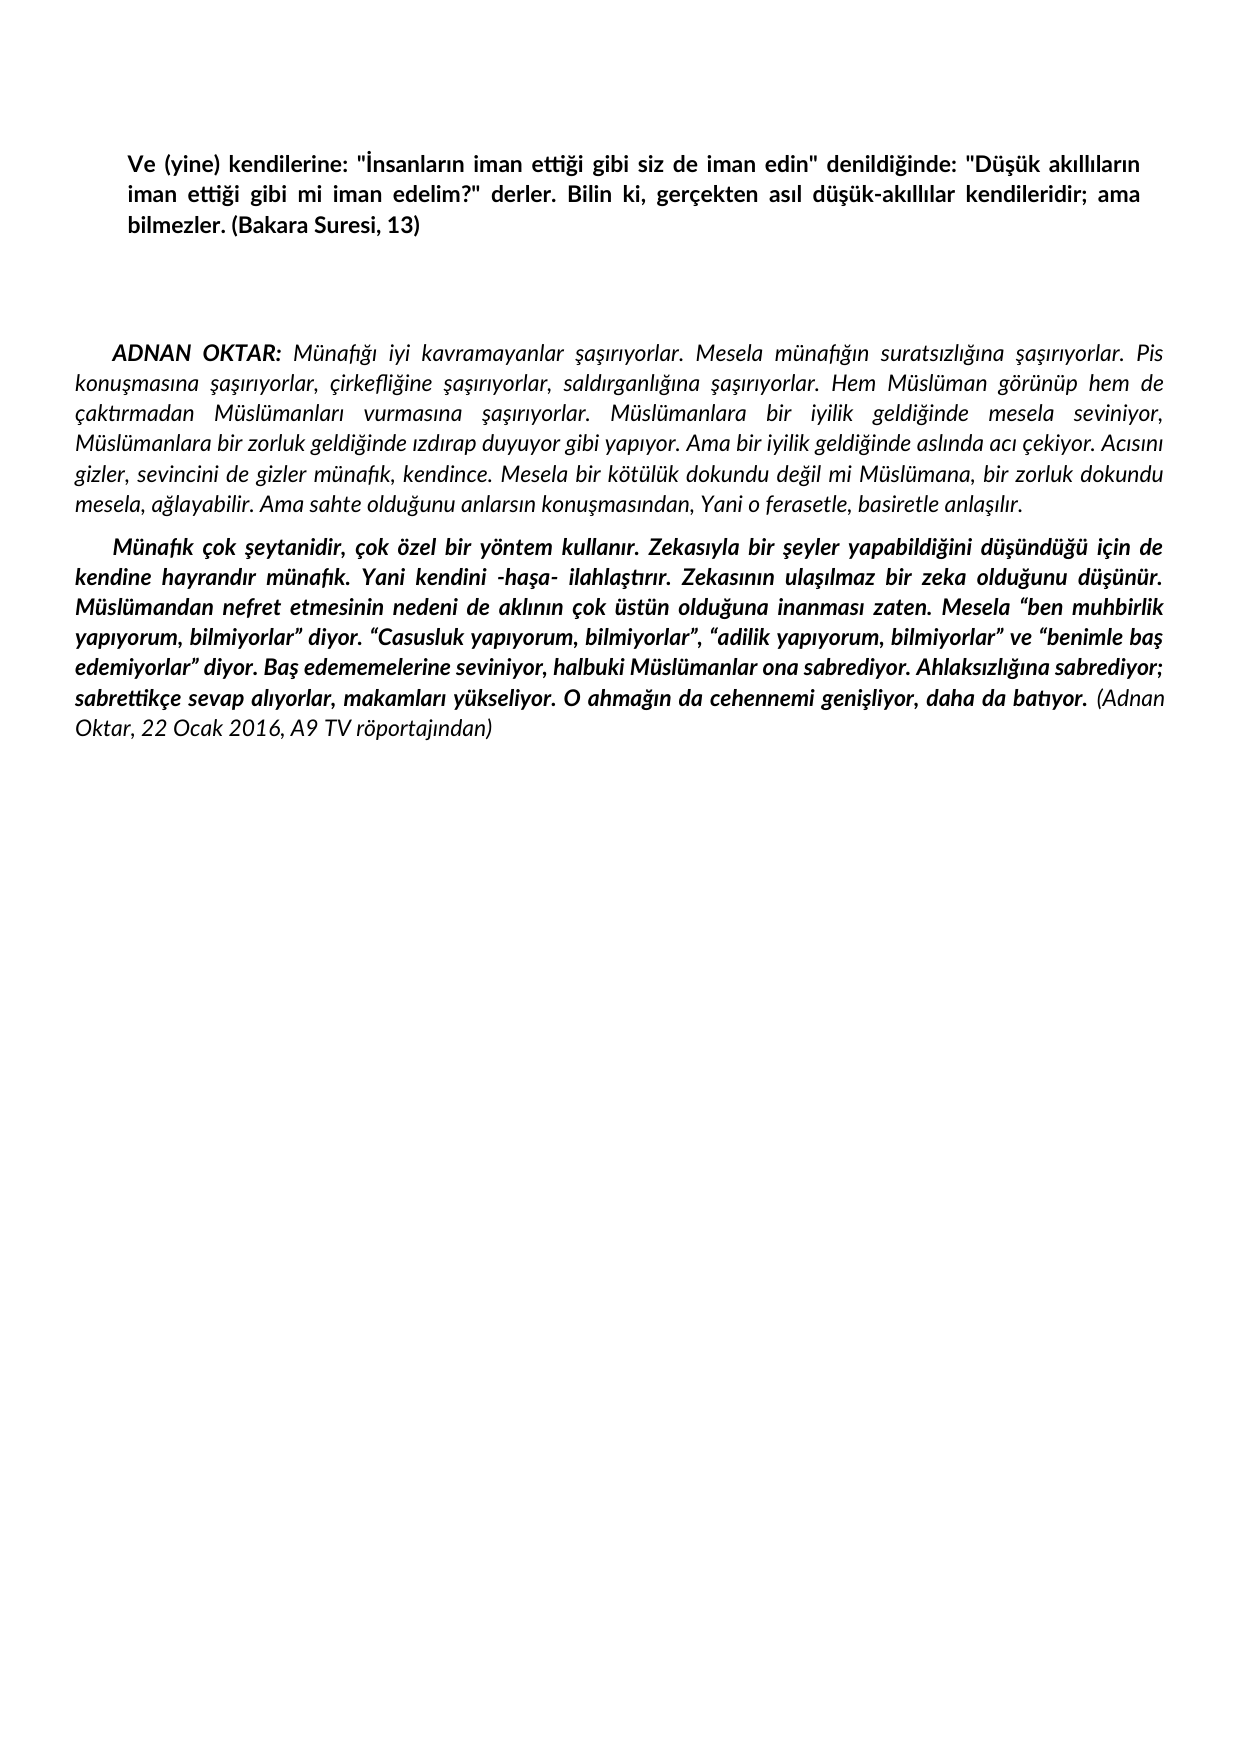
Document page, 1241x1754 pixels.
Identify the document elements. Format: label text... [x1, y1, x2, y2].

text ADNAN OKTAR: Münafığı iyi kavramayanlar şaşırıyorlar. Mesela münafığın suratsızlığına şaşırıyorlar. Pis konuşmasına şaşırıyorlar, çirkefliğine şaşırıyorlar, saldırganlığına şaşırıyorlar. Hem Müslüman görünüp hem de çaktırmadan Müslümanları vurmasına şaşırıyorlar. Müslümanlara bir iyilik geldiğinde mesela seviniyor, Müslümanlara bir zorluk geldiğinde ızdırap duyuyor gibi yapıyor. Ama bir iyilik geldiğinde aslında acı çekiyor. Acısını gizler, sevincini de gizler münafık, kendince. Mesela bir kötülük dokundu değil mi Müslümana, bir zorluk dokundu mesela, ağlayabilir. Ama sahte olduğunu anlarsın konuşmasından, Yani o ferasetle, basiretle anlaşılır. [75, 338, 1165, 517]
text Ve (yine) kendilerine: "İnsanların iman ettiği gibi siz de iman edin" denildiğinde: "Düşük akıllıların iman ettiği gibi mi iman edelim?" derler. Bilin ki, gerçekten asıl düşük-akıllılar kendileridir; ama bilmezler. (Bakara Suresi, 13) [127, 150, 1143, 238]
text Münafık çok şeytanidir, çok özel bir yöntem kullanır. Zekasıyla bir şeyler yapabildiğini düşündüğü için de kendine hayrandır münafık. Yani kendini -haşa- ilahlaştırır. Zekasının ulaşılmaz bir zeka olduğunu düşünür. Müslümandan nefret etmesinin nedeni de aklının çok üstün olduğuna inanması zaten. Mesela “ben muhbirlik yapıyorum, bilmiyorlar” diyor. “Casusluk yapıyorum, bilmiyorlar”, “adilik yapıyorum, bilmiyorlar” ve “benimle baş edemiyorlar” diyor. Baş edememelerine seviniyor, halbuki Müslümanlar ona sabrediyor. Ahlaksızlığına sabrediyor; sabrettikçe sevap alıyorlar, makamları yükseliyor. O ahmağın da cehennemi genişliyor, daha da batıyor. (Adnan Oktar, 22 Ocak 2016, A9 TV röportajından) [75, 532, 1165, 741]
